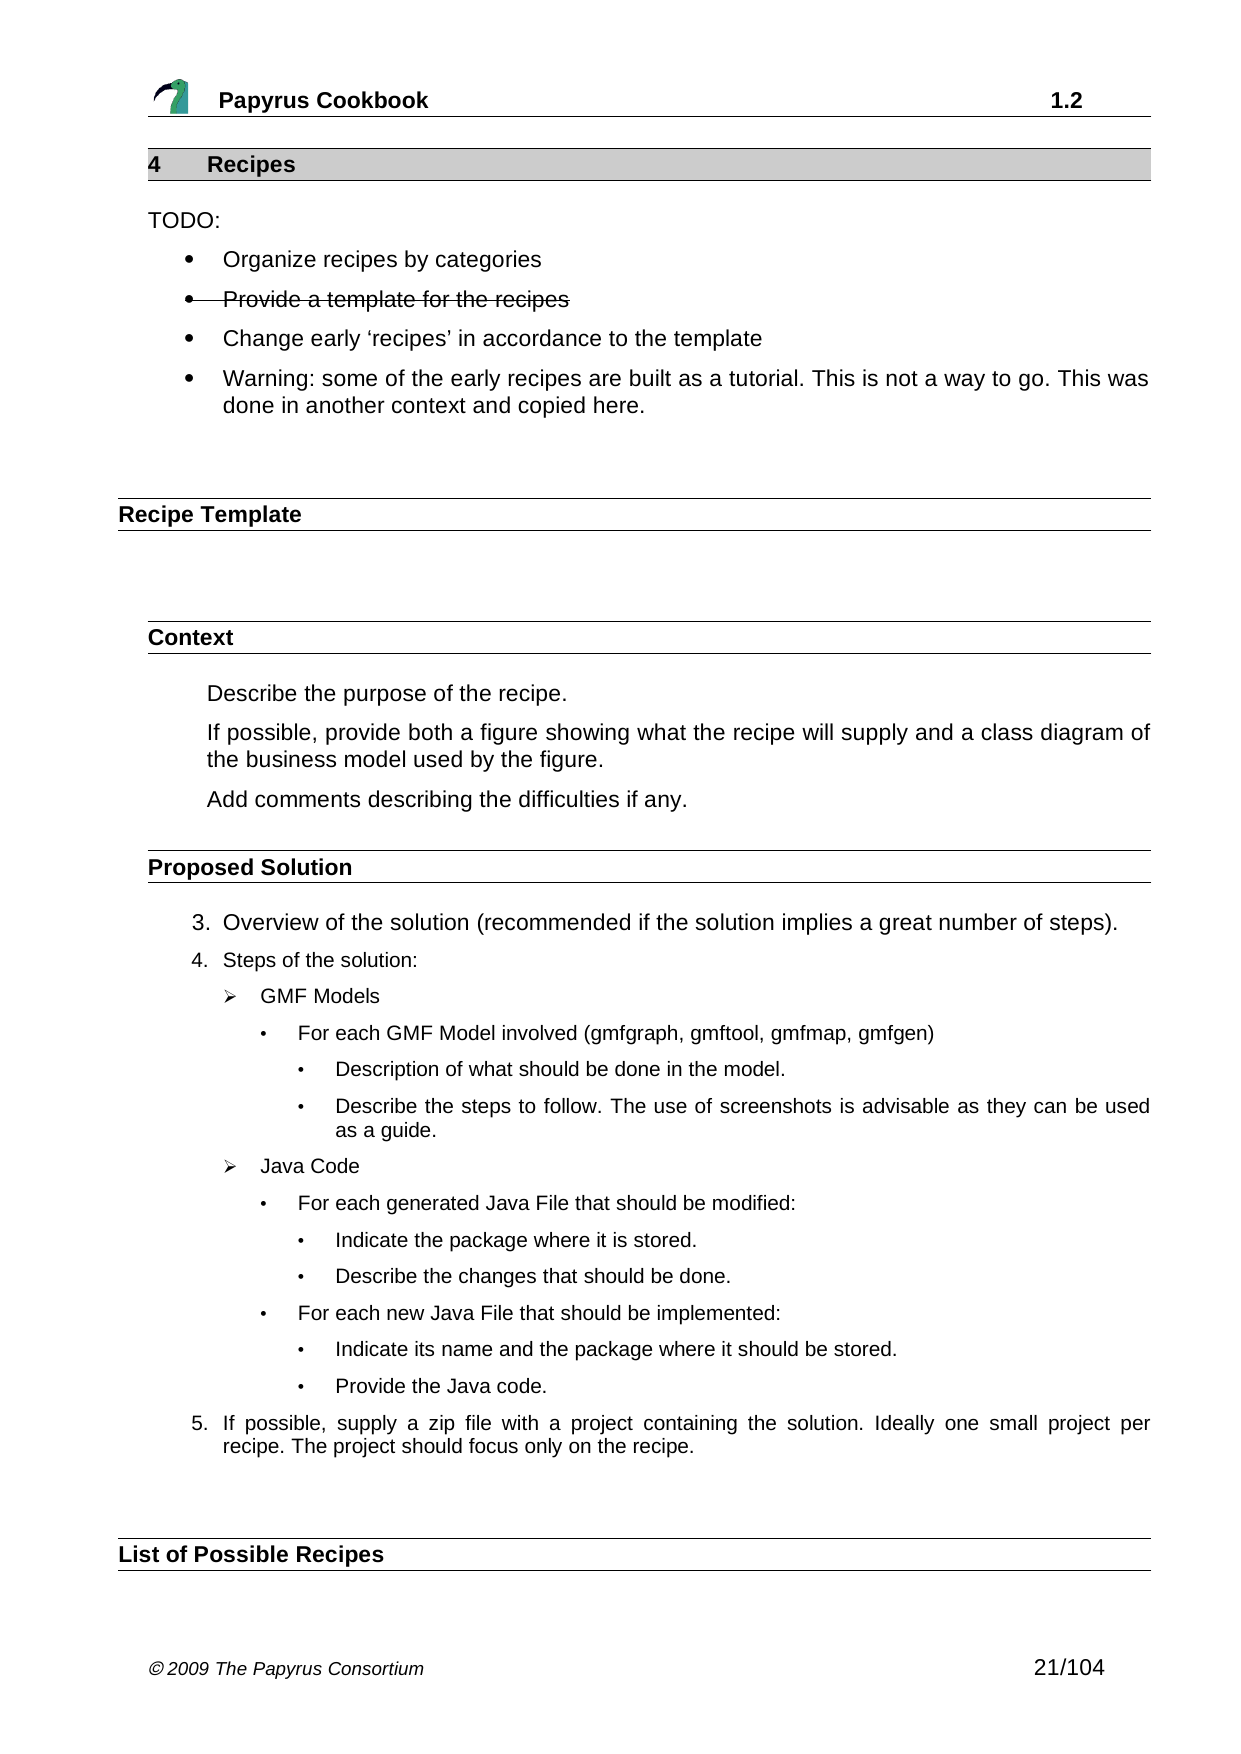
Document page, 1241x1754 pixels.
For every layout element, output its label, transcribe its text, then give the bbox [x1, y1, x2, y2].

subtitle Proposed Solution [148, 851, 1151, 882]
list If possible, provide both a figure showing what the recipe will supply and a class diagram of the business model used by the figure. [148, 718, 1151, 773]
list Describe the purpose of the recipe. [148, 679, 1151, 706]
list Java Code [223, 1154, 1151, 1178]
list Warning: some of the early recipes are built as a tutorial. This is not a way to go. This was done in another context and copied here. [185, 364, 1151, 418]
subtitle Recipes [148, 149, 1151, 180]
list For each new Java File that should be implemented: [260, 1301, 1151, 1325]
list Indicate the package where it is stored. [298, 1228, 1151, 1252]
list Organize recipes by categories [185, 246, 1151, 273]
list Describe the changes that should be done. [298, 1264, 1151, 1288]
list Describe the steps to follow. The use of screenshots is advisable as they can be used as a guide. [298, 1094, 1151, 1142]
list GMF Models [223, 984, 1151, 1008]
list Description of what should be done in the model. [298, 1057, 1151, 1081]
subtitle Context [148, 622, 1151, 653]
subtitle List of Possible Recipes [118, 1539, 1151, 1570]
list Provide a template for the recipes [185, 285, 1151, 312]
list Steps of the solution: [185, 948, 1151, 972]
list For each GMF Model involved (gmfgraph, gmftool, gmfmap, gmfgen) [260, 1021, 1151, 1045]
list Provide the Java code. [298, 1374, 1151, 1398]
list Indicate its name and the package where it should be stored. [298, 1337, 1151, 1361]
list If possible, supply a zip file with a project containing the solution. Ideally one small project per recipe. The project should focus only on the recipe. [185, 1410, 1151, 1458]
picture [153, 79, 189, 114]
text TODO: [148, 206, 1151, 233]
list Add comments describing the difficulties if any. [148, 785, 1151, 812]
list Change early ‘recipes’ in accordance to the template [185, 325, 1151, 352]
list For each generated Java File that should be modified: [260, 1191, 1151, 1215]
list Overview of the solution (recommended if the solution implies a great number of steps). [185, 908, 1151, 935]
subtitle Recipe Template [118, 499, 1151, 530]
